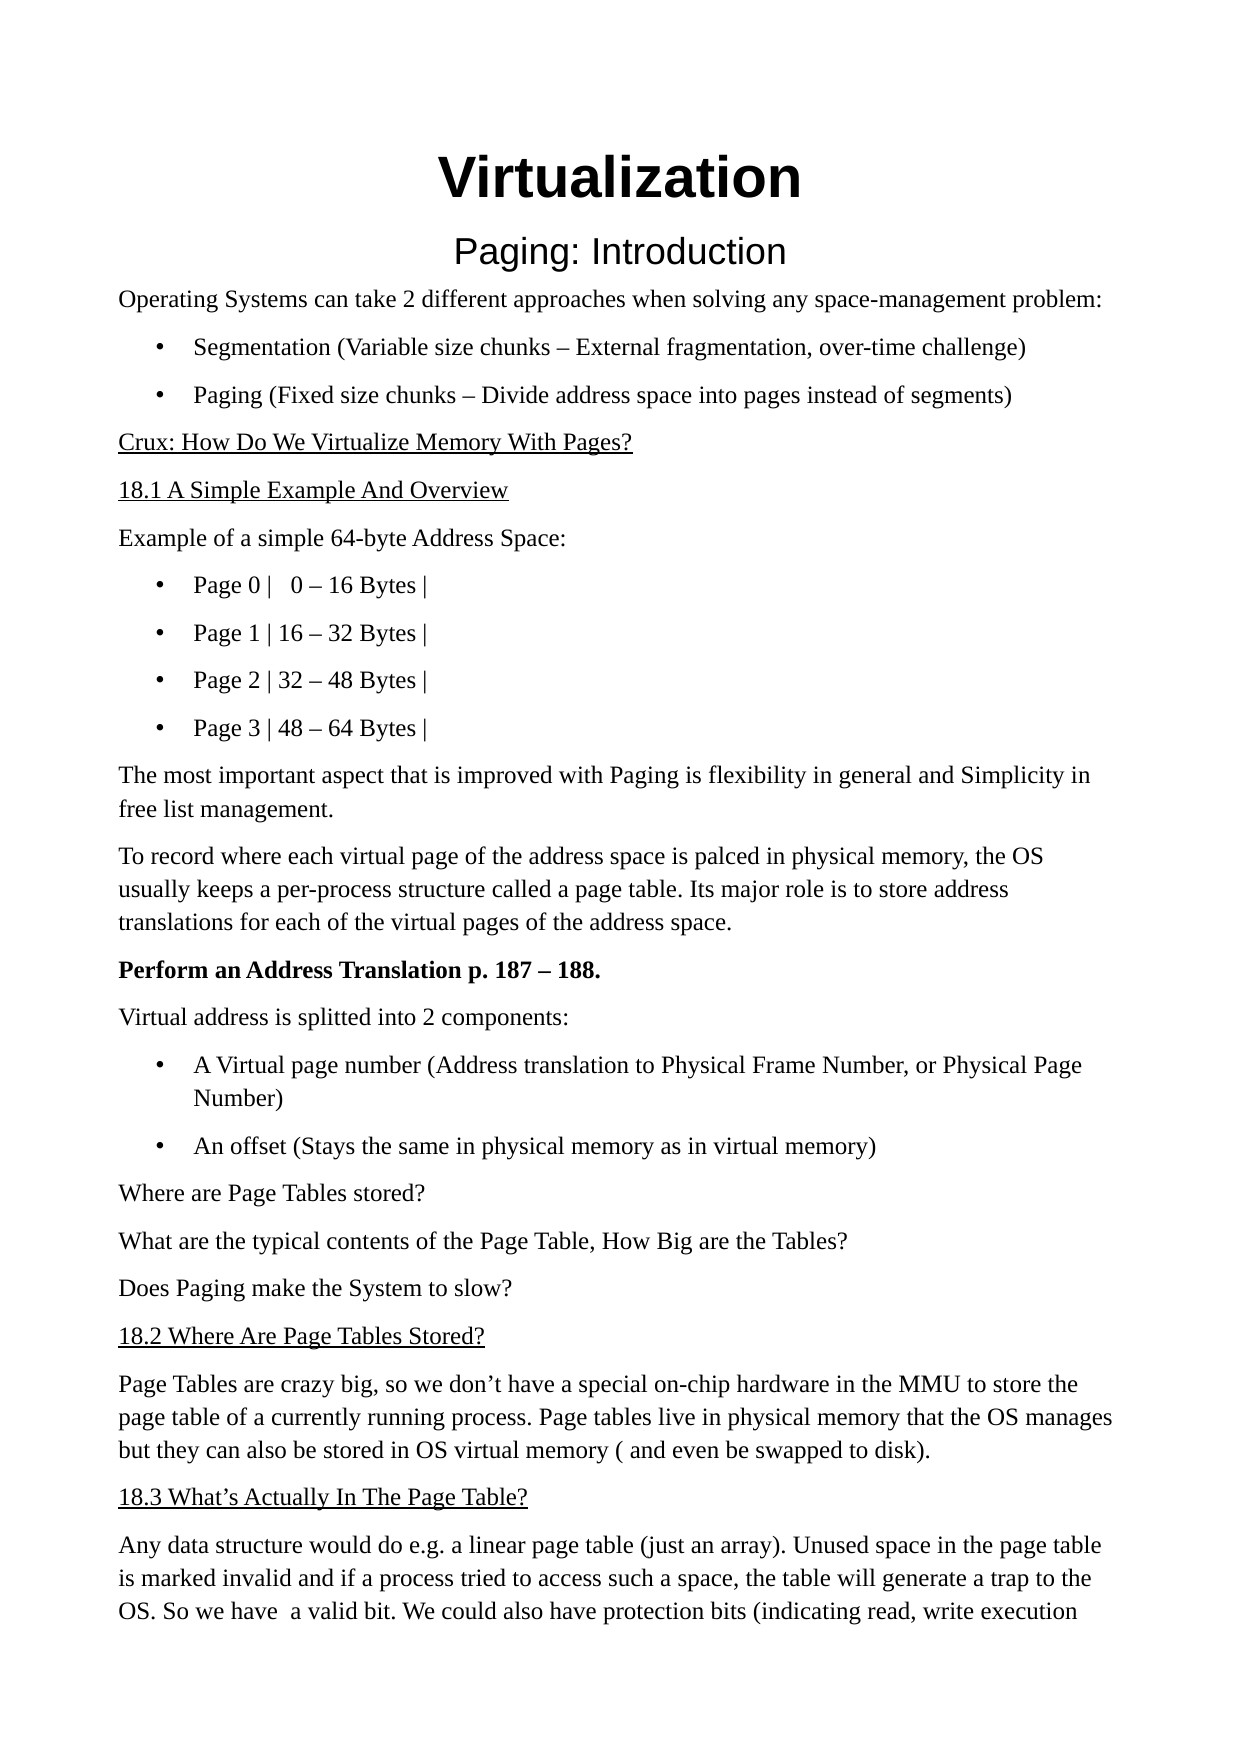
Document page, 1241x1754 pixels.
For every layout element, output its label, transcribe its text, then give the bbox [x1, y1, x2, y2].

subtitle Paging: Introduction [118, 229, 1122, 272]
list A Virtual page number (Address translation to Physical Frame Number, or Physical Page Number) [156, 1050, 1122, 1112]
text Virtual address is splitted into 2 components: [118, 1002, 1122, 1031]
text Any data structure would do e.g. a linear page table (just an array). Unused space in the page table is marked invalid and if a process tried to access such a space, the table will generate a trap to the OS. So we have a valid bit. We could also have protection bits (indicating read, write execution [118, 1530, 1122, 1625]
list Paging (Fixed size chunks – Divide address space into pages instead of segments) [156, 380, 1122, 408]
list Page 1 | 16 – 32 Bytes | [156, 618, 1122, 647]
list An offset (Stays the same in physical memory as in virtual memory) [156, 1131, 1122, 1159]
text Where are Page Tables stored? [118, 1178, 1122, 1207]
text 18.1 A Simple Example And Overview [118, 475, 1122, 504]
text To record where each virtual page of the address space is palced in physical memory, the OS usually keeps a per-process structure called a page table. Its major role is to store address translations for each of the virtual pages of the address space. [118, 841, 1122, 936]
text What are the typical contents of the Page Table, How Big are the Tables? [118, 1226, 1122, 1255]
list Page 3 | 48 – 64 Bytes | [156, 713, 1122, 742]
text Does Paging make the System to slow? [118, 1273, 1122, 1302]
list Page 2 | 32 – 48 Bytes | [156, 665, 1122, 694]
title Virtualization [118, 143, 1122, 210]
text The most important aspect that is improved with Paging is flexibility in general and Simplicity in free list management. [118, 761, 1122, 822]
list Segmentation (Variable size chunks – External fragmentation, over-time challenge) [156, 332, 1122, 361]
text Example of a simple 64-byte Address Space: [118, 523, 1122, 551]
text 18.2 Where Are Page Tables Stored? [118, 1321, 1122, 1350]
text Operating Systems can take 2 different approaches when solving any space-management problem: [118, 284, 1122, 313]
text Page Tables are crazy big, so we don’t have a special on-chip hardware in the MMU to store the page table of a currently running process. Page tables live in physical memory that the OS manages but they can also be stored in OS virtual memory ( and even be swapped to disk). [118, 1369, 1122, 1463]
text 18.3 What’s Actually In The Page Table? [118, 1482, 1122, 1511]
list Page 0 | 0 – 16 Bytes | [156, 570, 1122, 599]
text Crux: How Do We Virtualize Memory With Pages? [118, 427, 1122, 456]
text Perform an Address Translation p. 187 – 188. [118, 955, 1122, 984]
